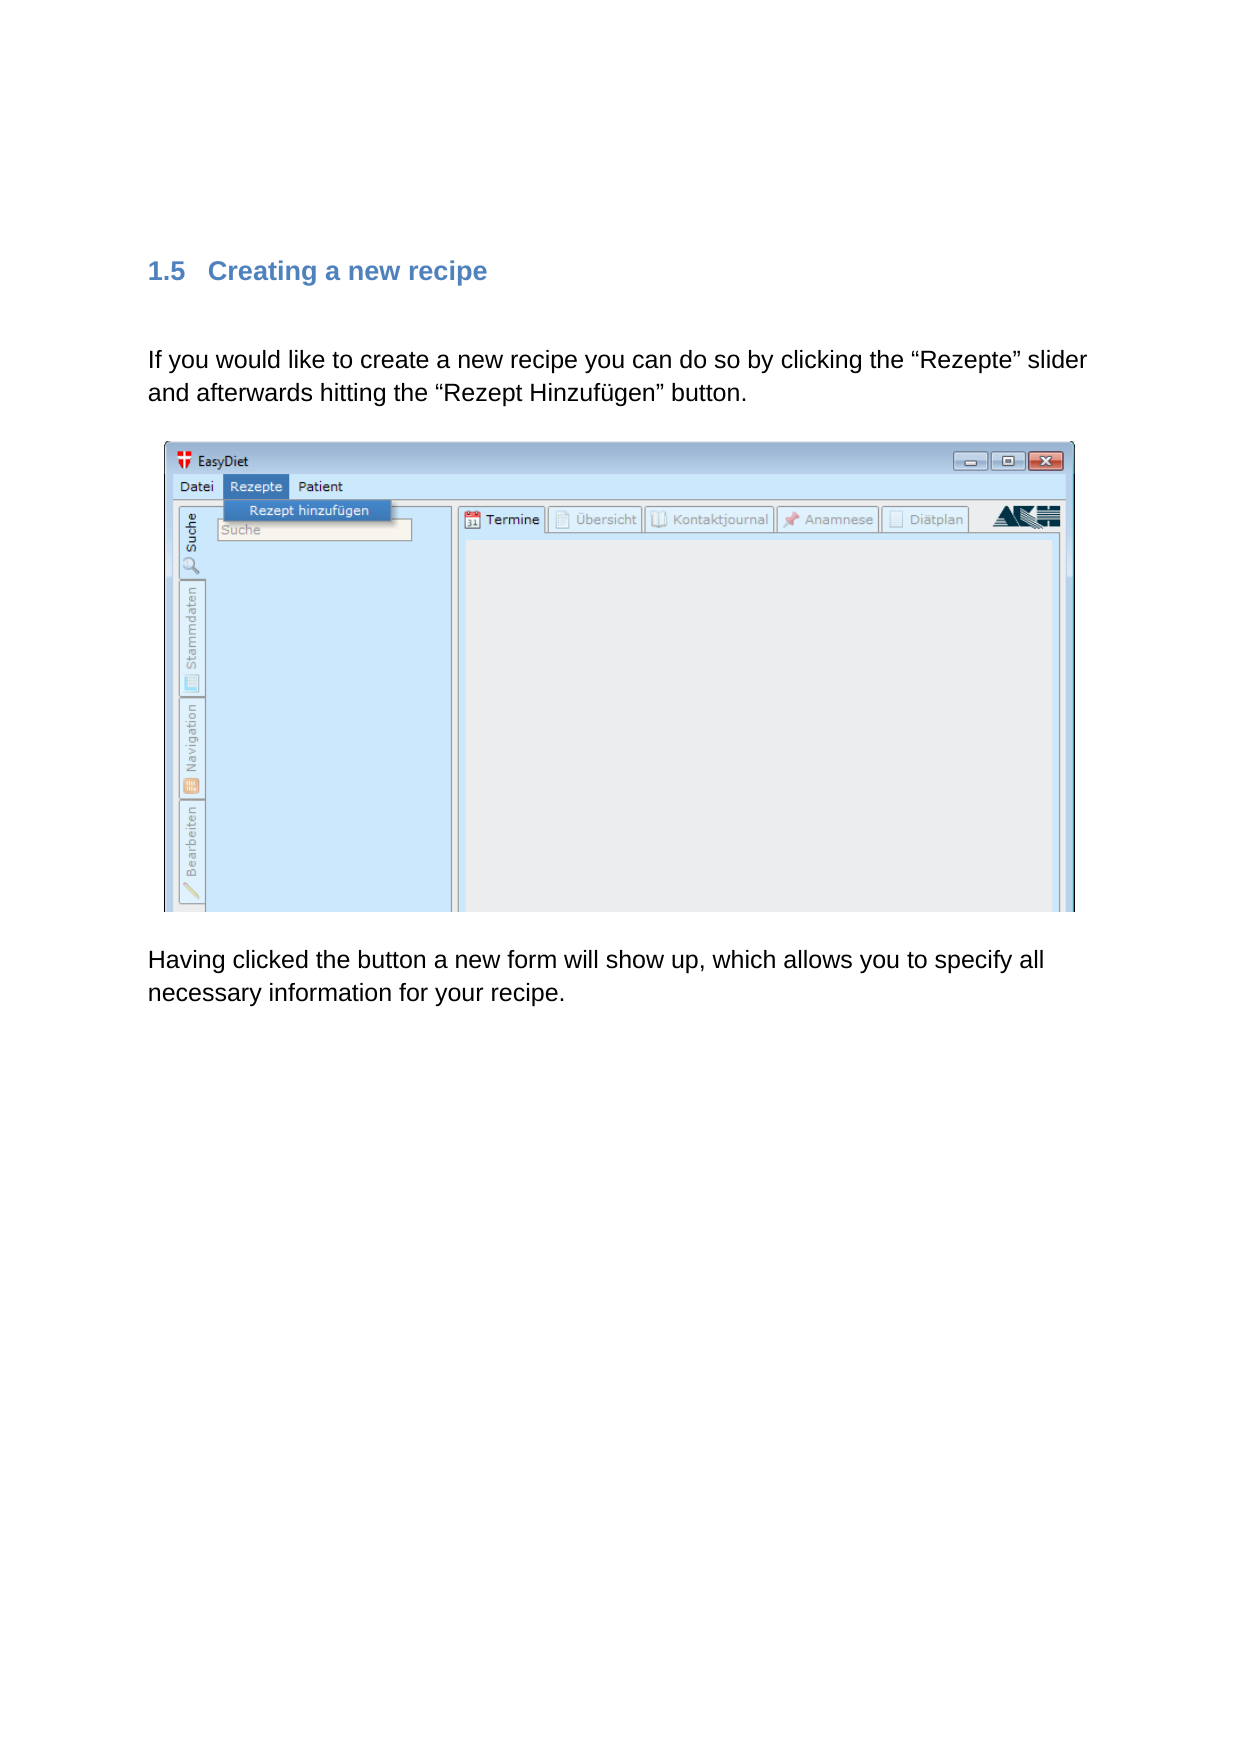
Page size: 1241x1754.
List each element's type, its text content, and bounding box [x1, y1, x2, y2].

text If you would like to create a new recipe you can do so by clicking the “Rezepte” slider and afterwards hitting the “Rezept Hinzufügen” button. [148, 345, 1093, 407]
text Having clicked the button a new form will show up, which allows you to specify all necessary information for your recipe. [148, 945, 1093, 1007]
picture [164, 441, 1075, 912]
subtitle Creating a new recipe [148, 255, 1093, 287]
